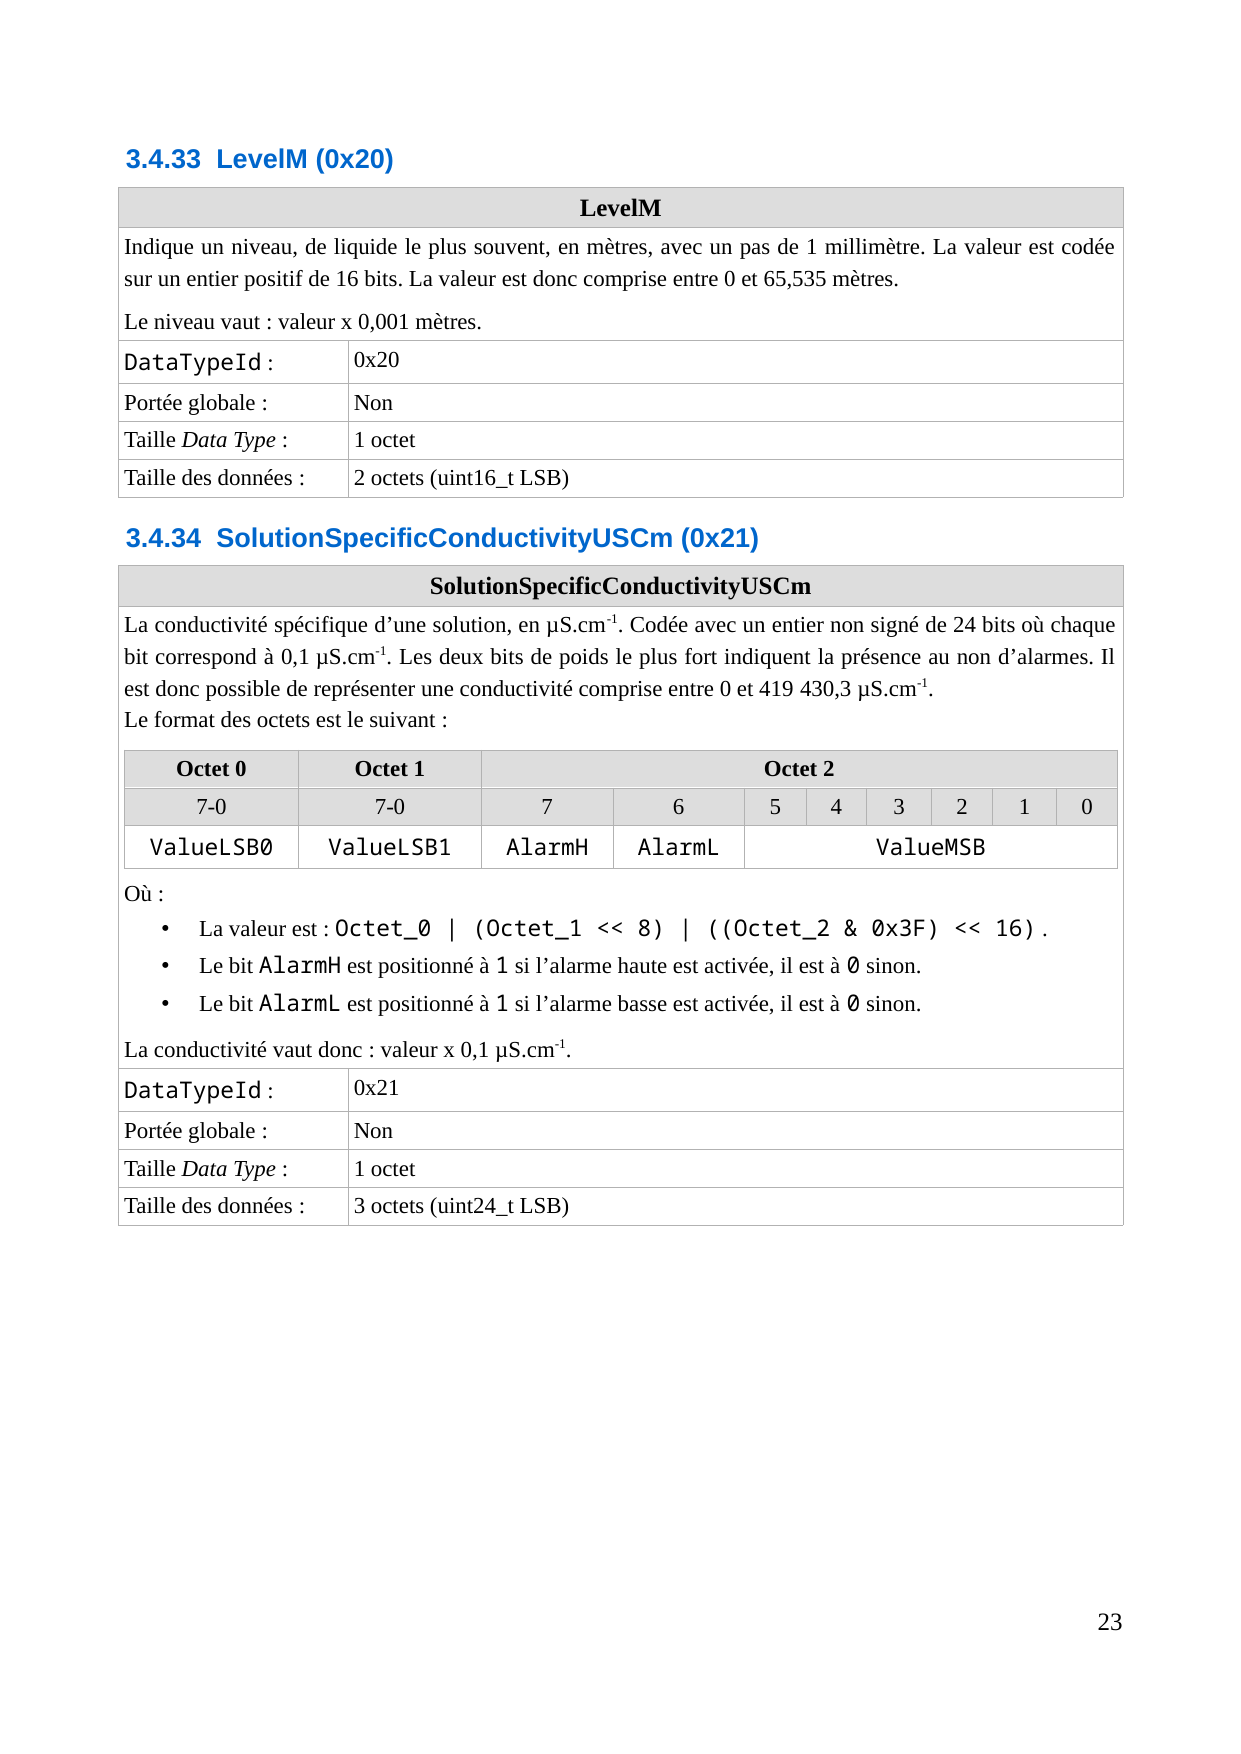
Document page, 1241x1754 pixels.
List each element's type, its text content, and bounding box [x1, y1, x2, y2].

table_cell Portée globale : [119, 1112, 348, 1149]
table_cell 2 [932, 789, 992, 825]
table_cell 3 octets (uint24_t LSB) [349, 1188, 1123, 1224]
table_cell Taille Data Type : [119, 1150, 348, 1187]
table_cell Taille des données : [119, 460, 348, 497]
table_cell La conductivité spécifique d’une solution, en µS.cm-1. Codée avec un entier non signé de 24 bits où chaque bit correspond à 0,1 µS.cm-1. Les deux bits de poids le plus fort indiquent la présence au non d’alarmes. Il est donc possible de représenter une conductivité comprise entre 0 et 419 430,3 µS.cm-1. Le format des octets est le suivant : Où : La valeur est : Octet_0 | (Octet_1 << 8) | ((Octet_2 & 0x3F) << 16) . Le bit AlarmH est positionné à 1 si l’alarme haute est activée, il est à 0 sinon. Le bit AlarmL est positionné à 1 si l’alarme basse est activée, il est à 0 sinon. La conductivité vaut donc : valeur x 0,1 µS.cm-1. [119, 607, 1123, 1068]
table_cell DataTypeId : [119, 341, 348, 383]
table_cell 0x20 [349, 341, 1123, 383]
table_cell Non [349, 384, 1123, 421]
table_cell 3 [867, 789, 931, 825]
table_cell 1 octet [349, 1150, 1123, 1187]
table_header Octet 0 [125, 751, 298, 787]
table_cell AlarmL [614, 826, 744, 868]
subtitle SolutionSpecificConductivityUSCm (0x21) [118, 522, 1122, 553]
table_cell 7 [482, 789, 613, 825]
table_cell 1 octet [349, 422, 1123, 459]
table_cell 7-0 [125, 789, 298, 825]
table_cell Non [349, 1112, 1123, 1149]
table_cell DataTypeId : [119, 1069, 348, 1111]
table_cell 1 [993, 789, 1056, 825]
table_header LevelM [119, 188, 1123, 227]
table_cell 0 [1057, 789, 1117, 825]
table_header Octet 2 [482, 751, 1117, 787]
table_cell 4 [807, 789, 866, 825]
table_cell 7-0 [299, 789, 481, 825]
table_cell Portée globale : [119, 384, 348, 421]
subtitle LevelM (0x20) [118, 143, 1122, 174]
table_cell ValueMSB [745, 826, 1117, 868]
table_header SolutionSpecificConductivityUSCm [119, 566, 1123, 606]
table_header Octet 1 [299, 751, 481, 787]
table_cell ValueLSB0 [125, 826, 298, 868]
table_cell Taille Data Type : [119, 422, 348, 459]
table_cell 6 [614, 789, 744, 825]
table_cell 2 octets (uint16_t LSB) [349, 460, 1123, 497]
table_cell 5 [745, 789, 806, 825]
table_cell Indique un niveau, de liquide le plus souvent, en mètres, avec un pas de 1 millimètre. La valeur est codée sur un entier positif de 16 bits. La valeur est donc comprise entre 0 et 65,535 mètres. Le niveau vaut : valeur x 0,001 mètres. [119, 228, 1123, 340]
table_cell Taille des données : [119, 1188, 348, 1224]
table_cell 0x21 [349, 1069, 1123, 1111]
table_cell ValueLSB1 [299, 826, 481, 868]
table_cell AlarmH [482, 826, 613, 868]
